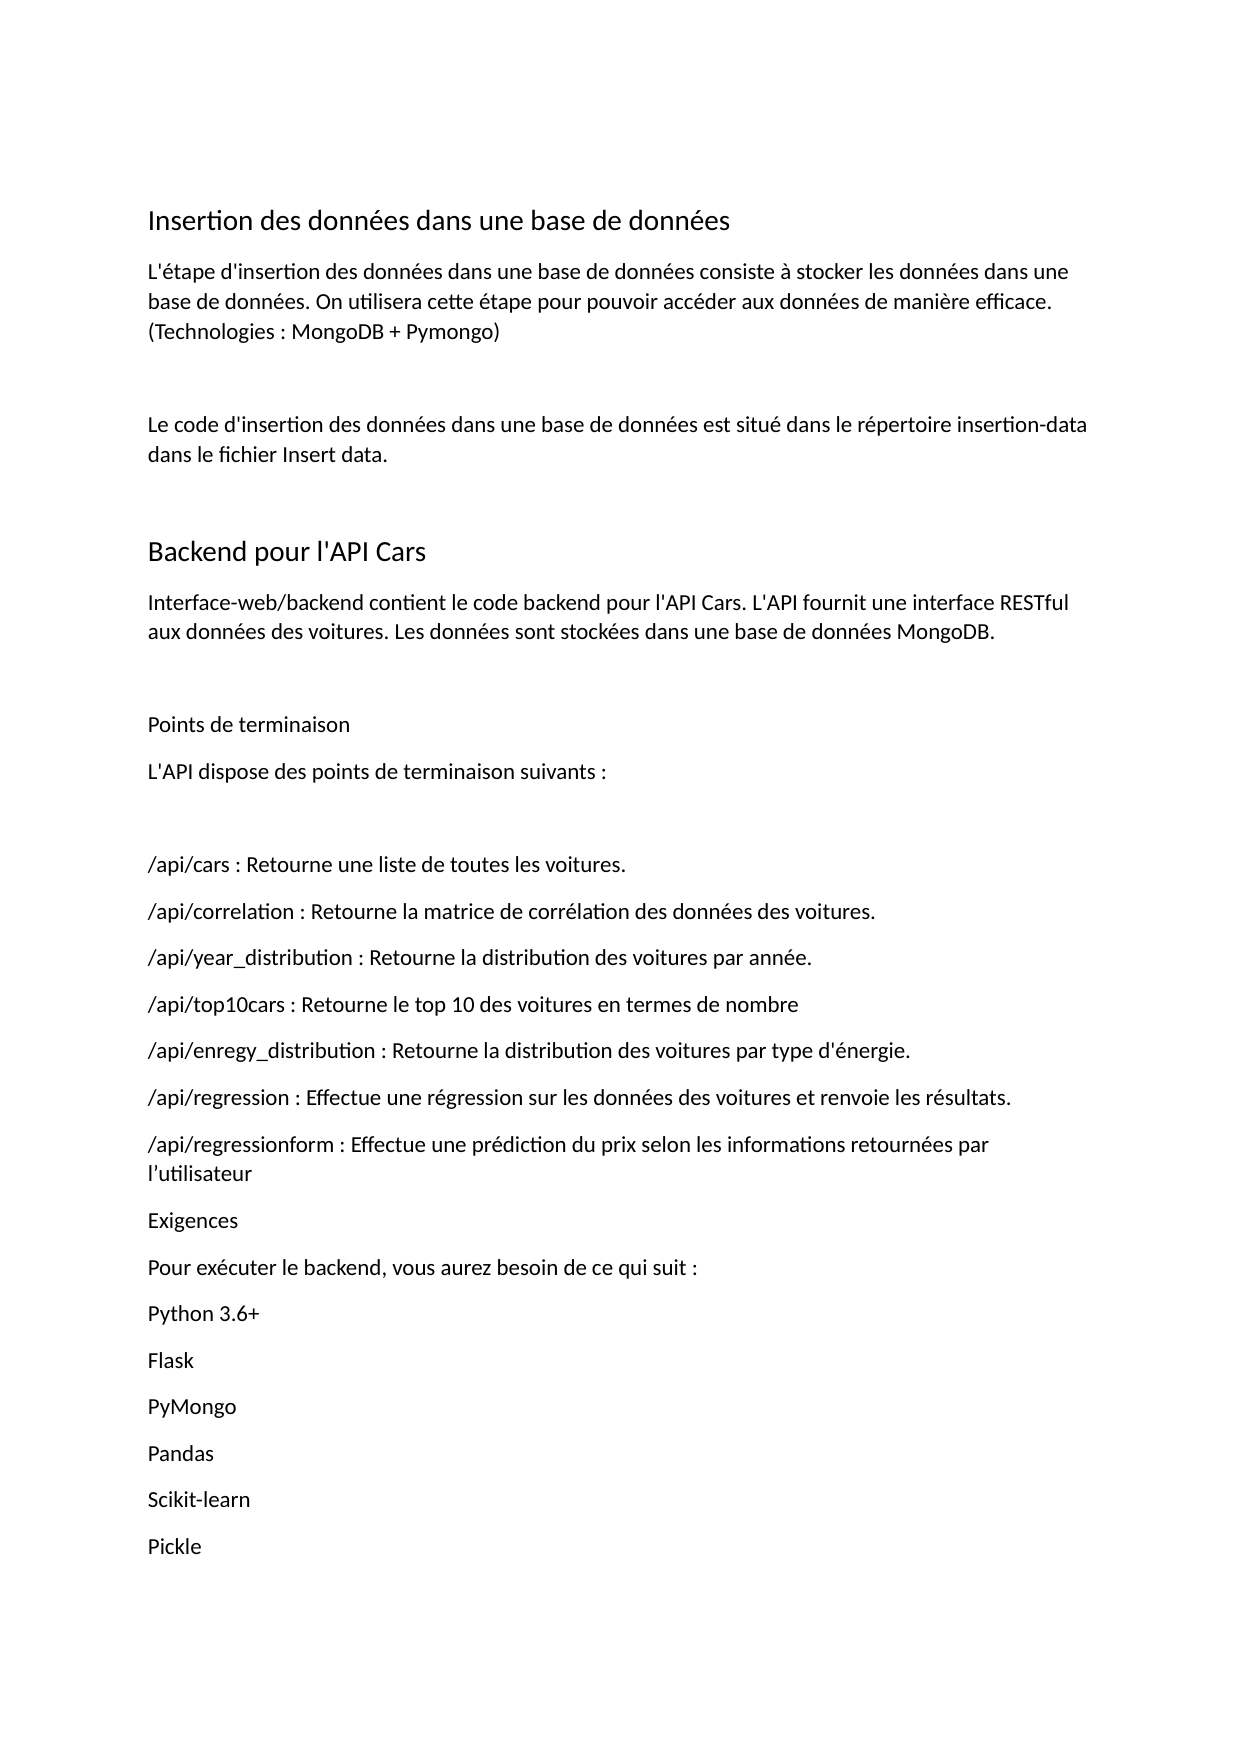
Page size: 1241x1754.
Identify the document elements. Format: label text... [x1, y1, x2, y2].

text Pour exécuter le backend, vous aurez besoin de ce qui suit : [148, 1253, 1093, 1281]
text Flask [148, 1346, 1093, 1374]
text /api/regression : Effectue une régression sur les données des voitures et renvoie les résultats. [148, 1083, 1093, 1111]
text Insertion des données dans une base de données [148, 202, 1093, 238]
text Scikit-learn [148, 1486, 1093, 1513]
text /api/enregy_distribution : Retourne la distribution des voitures par type d'énergie. [148, 1037, 1093, 1064]
text /api/top10cars : Retourne le top 10 des voitures en termes de nombre [148, 990, 1093, 1018]
text Interface-web/backend contient le code backend pour l'API Cars. L'API fournit une interface RESTful aux données des voitures. Les données sont stockées dans une base de données MongoDB. [148, 588, 1093, 646]
text /api/regressionform : Effectue une prédiction du prix selon les informations retournées par l’utilisateur [148, 1130, 1093, 1188]
text /api/correlation : Retourne la matrice de corrélation des données des voitures. [148, 897, 1093, 925]
text PyMongo [148, 1392, 1093, 1420]
text Pickle [148, 1532, 1093, 1560]
text /api/year_distribution : Retourne la distribution des voitures par année. [148, 943, 1093, 971]
text L'étape d'insertion des données dans une base de données consiste à stocker les données dans une base de données. On utilisera cette étape pour pouvoir accéder aux données de manière efficace. (Technologies : MongoDB + Pymongo) [148, 257, 1093, 345]
text Pandas [148, 1439, 1093, 1467]
text Points de terminaison [148, 711, 1093, 739]
text /api/cars : Retourne une liste de toutes les voitures. [148, 850, 1093, 878]
text Backend pour l'API Cars [148, 533, 1093, 568]
text L'API dispose des points de terminaison suivants : [148, 757, 1093, 785]
text Python 3.6+ [148, 1299, 1093, 1327]
text Exigences [148, 1206, 1093, 1234]
text Le code d'insertion des données dans une base de données est situé dans le répertoire insertion-data dans le fichier Insert data. [148, 410, 1093, 468]
